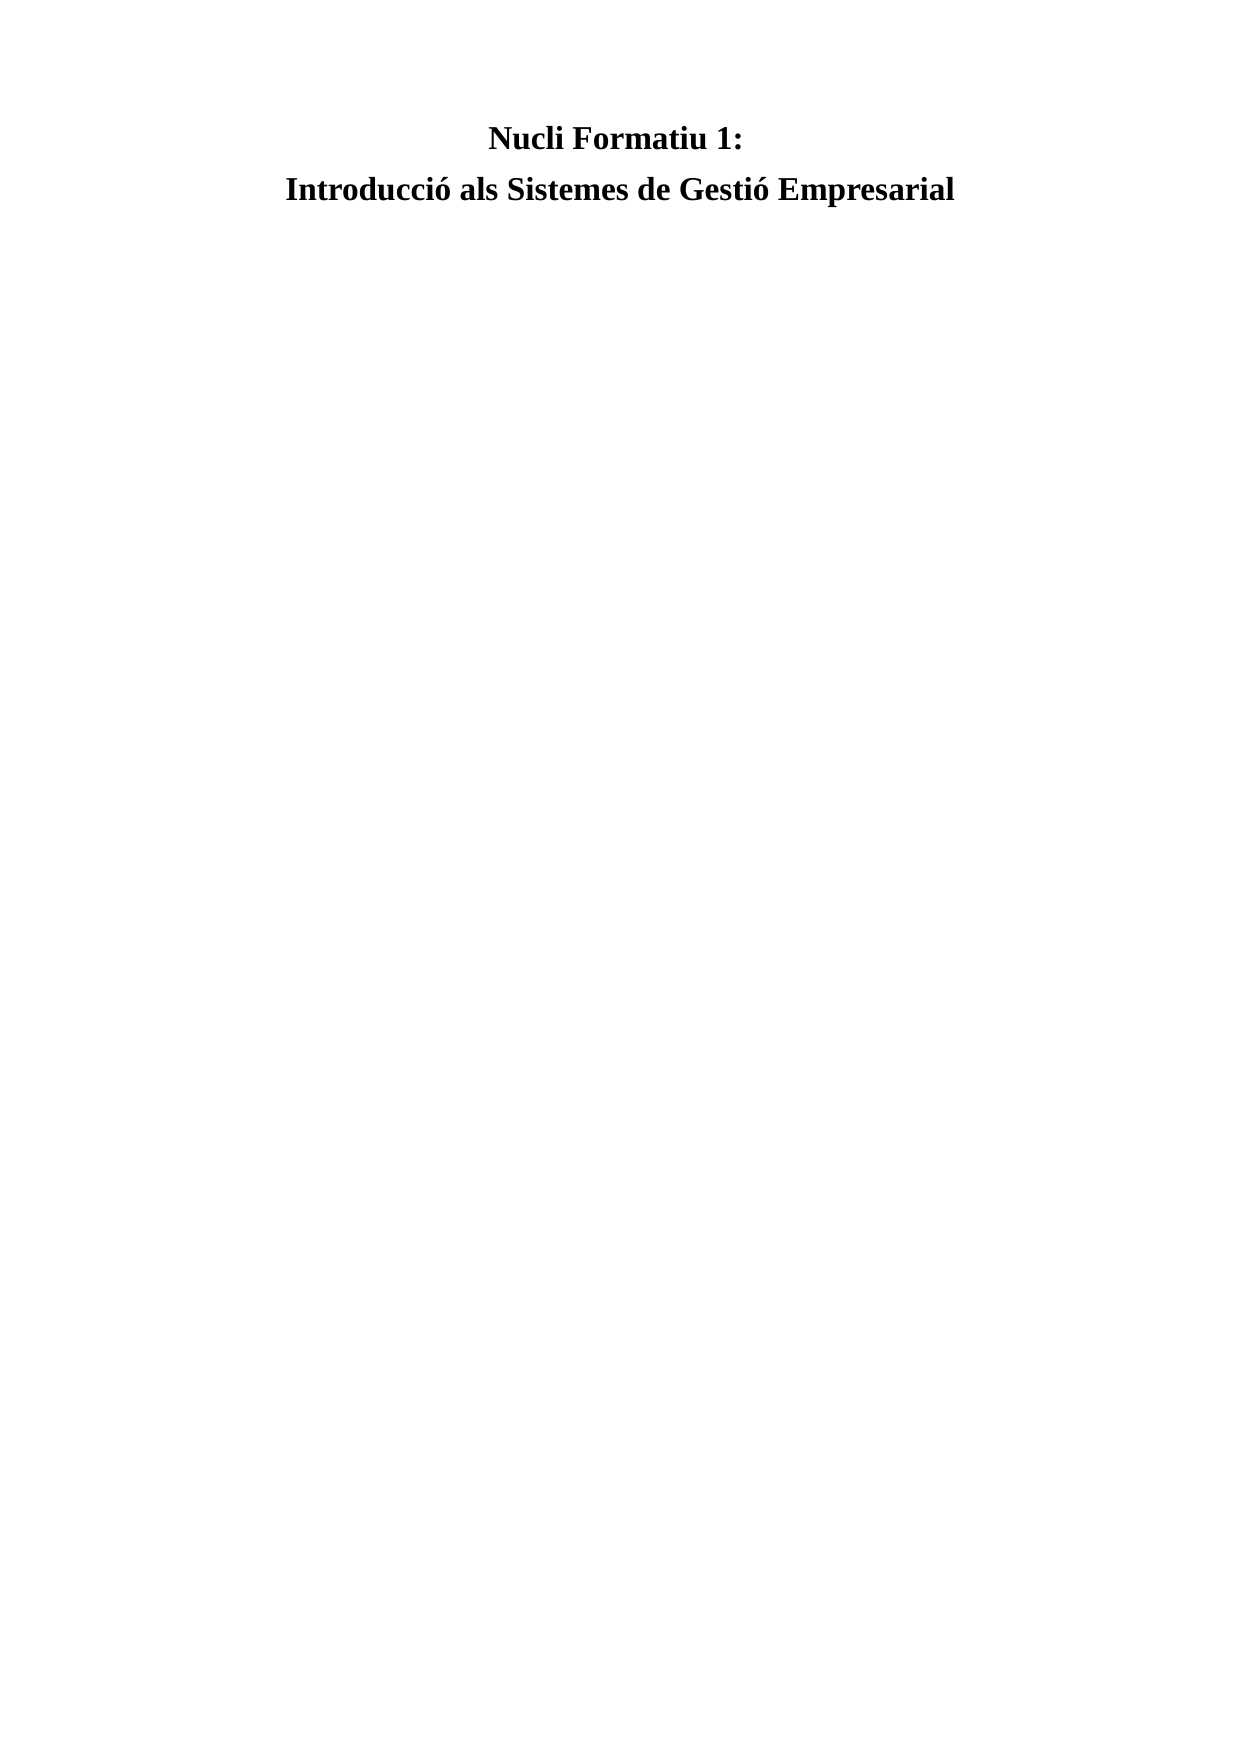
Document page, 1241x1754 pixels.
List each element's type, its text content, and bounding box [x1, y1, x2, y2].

text Introducció als Sistemes de Gestió Empresarial [118, 169, 1122, 207]
text Nucli Formatiu 1: [118, 118, 1122, 156]
